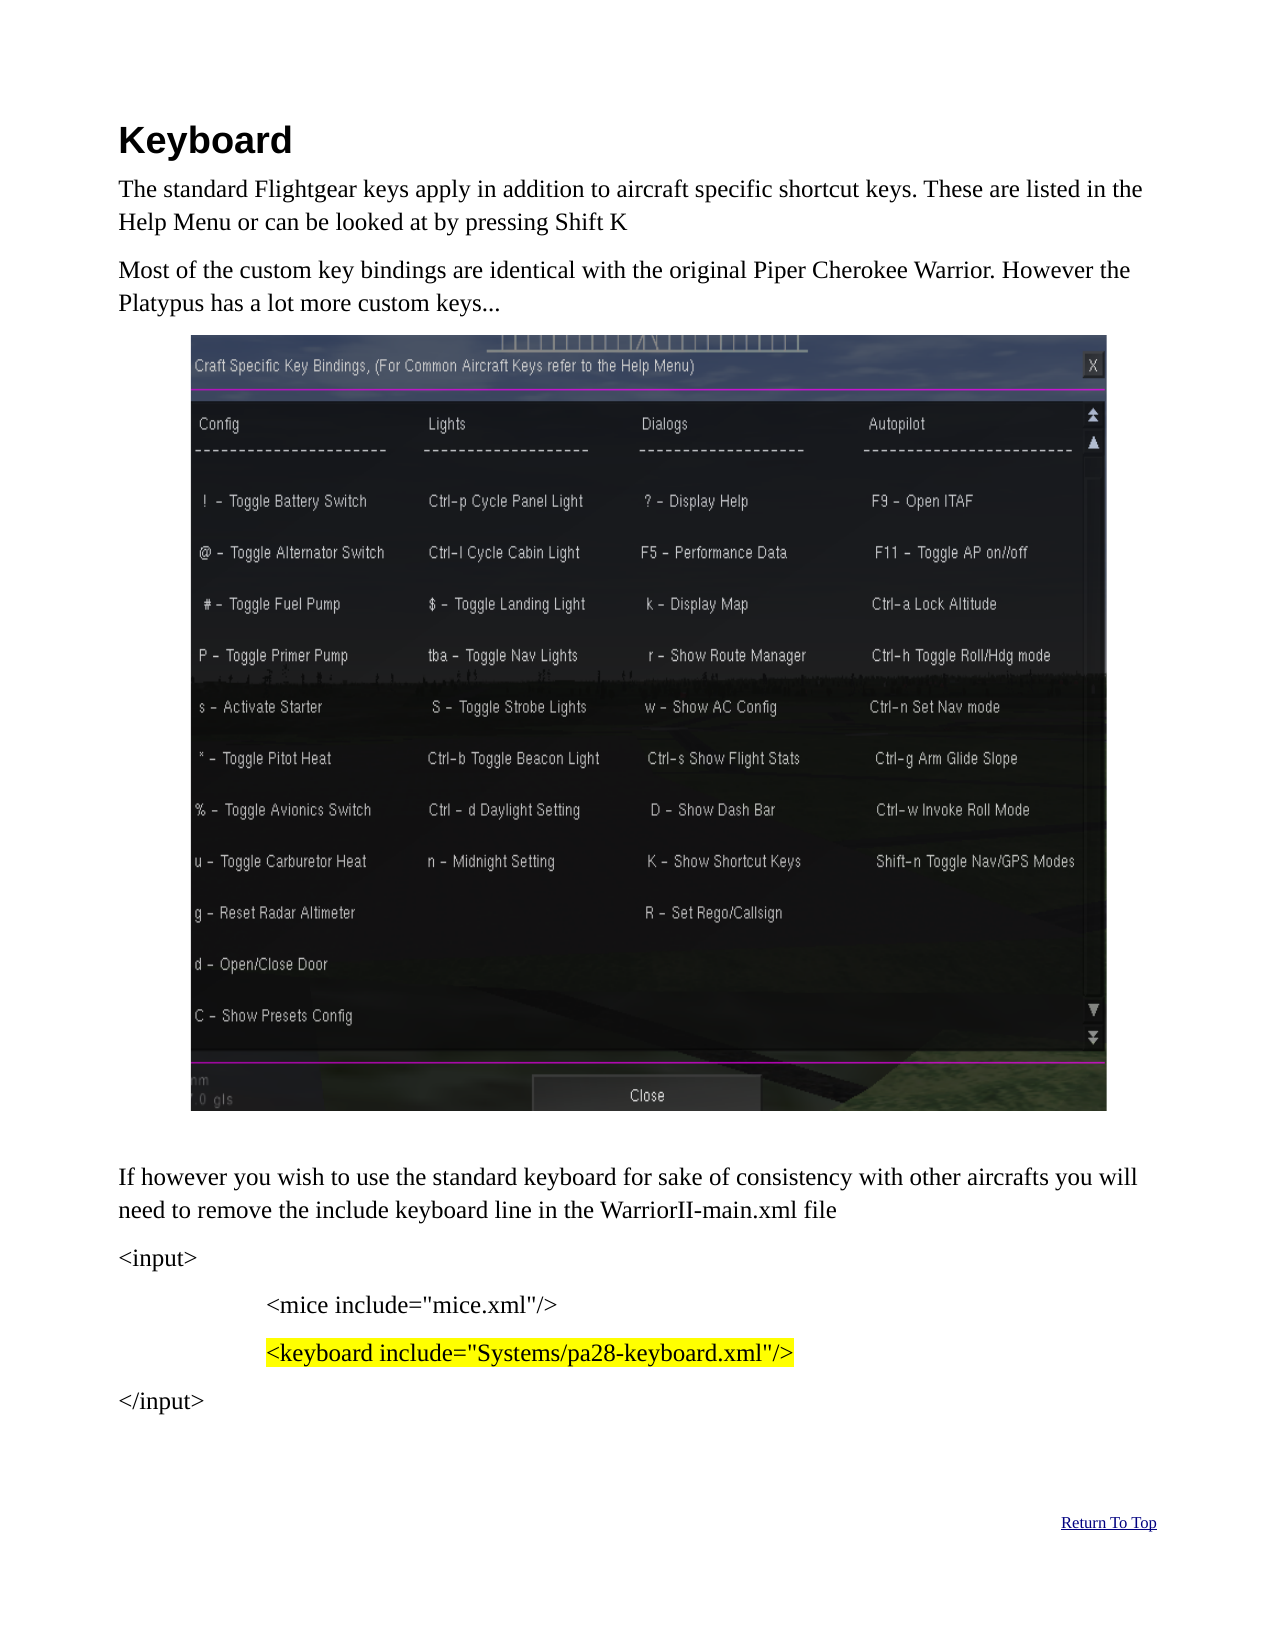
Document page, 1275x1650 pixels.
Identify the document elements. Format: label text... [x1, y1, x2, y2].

text The standard Flightgear keys apply in addition to aircraft specific shortcut keys. These are listed in the Help Menu or can be looked at by pressing Shift K [118, 174, 1157, 236]
text <mice include="mice.xml"/> [118, 1291, 1157, 1319]
text </input> [118, 1386, 1157, 1414]
subtitle Keyboard [118, 118, 1157, 162]
text <keyboard include="Systems/pa28-keyboard.xml"/> [118, 1338, 1157, 1367]
picture [190, 335, 1107, 1111]
text Most of the custom key bindings are identical with the original Piper Cherokee Warrior. However the Platypus has a lot more custom keys... [118, 255, 1157, 317]
text <input> [118, 1243, 1157, 1272]
text If however you wish to use the standard keyboard for sake of consistency with other aircrafts you will need to remove the include keyboard line in the WarriorII-main.xml file [118, 1162, 1157, 1224]
